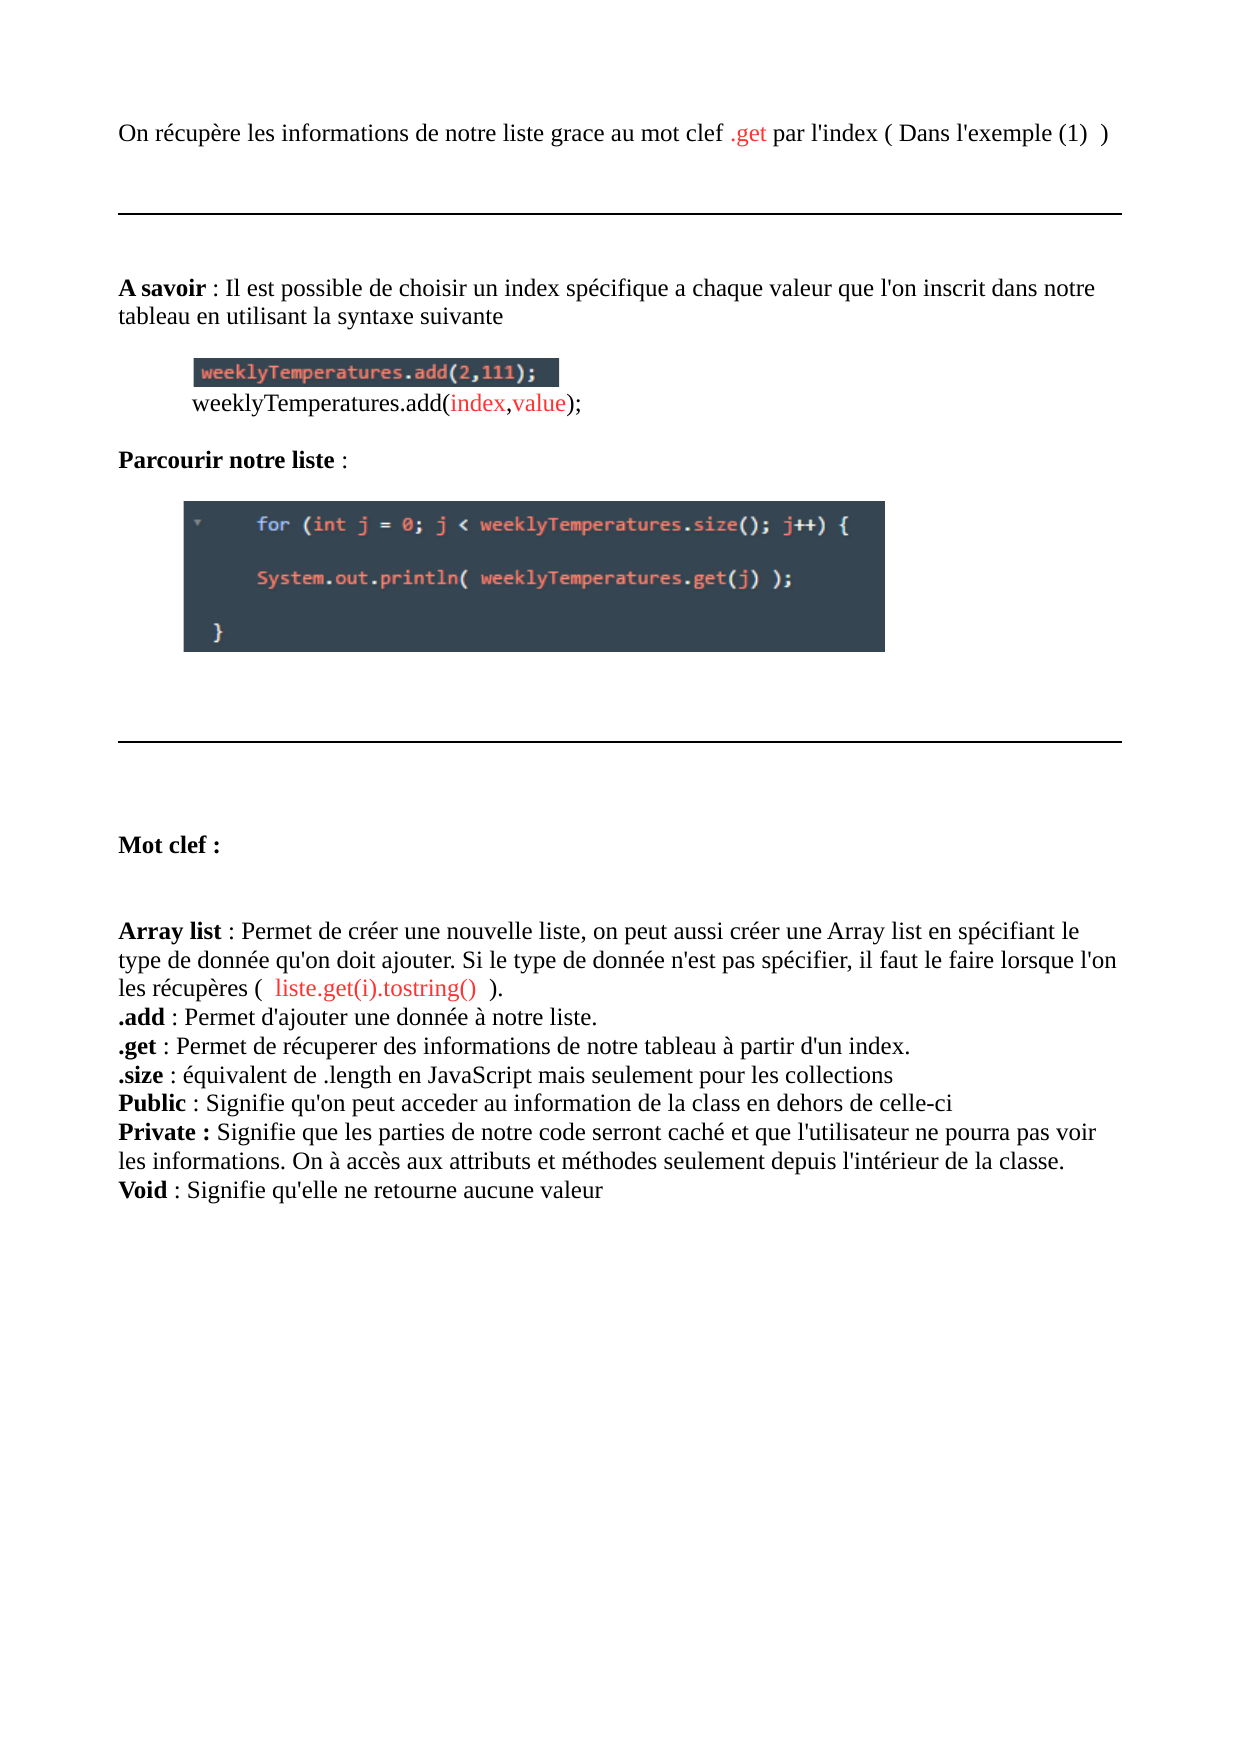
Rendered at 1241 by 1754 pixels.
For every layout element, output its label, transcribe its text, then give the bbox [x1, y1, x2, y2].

text Array list : Permet de créer une nouvelle liste, on peut aussi créer une Array list en spécifiant le type de donnée qu'on doit ajouter. Si le type de donnée n'est pas spécifier, il faut le faire lorsque l'on les récupères ( liste.get(i).tostring() ). [118, 916, 1122, 1002]
text Parcourir notre liste : [118, 445, 1122, 474]
text .add : Permet d'ajouter une donnée à notre liste. [118, 1002, 1122, 1031]
text On récupère les informations de notre liste grace au mot clef .get par l'index ( Dans l'exemple (1) ) [118, 118, 1122, 147]
text weeklyTemperatures.add(index,value); [118, 388, 1122, 416]
text Void : Signifie qu'elle ne retourne aucune valeur [118, 1175, 1122, 1203]
picture [193, 358, 560, 387]
text A savoir : Il est possible de choisir un index spécifique a chaque valeur que l'on inscrit dans notre tableau en utilisant la syntaxe suivante [118, 273, 1122, 330]
text Public : Signifie qu'on peut acceder au information de la class en dehors de celle-ci [118, 1088, 1122, 1117]
text .get : Permet de récuperer des informations de notre tableau à partir d'un index. [118, 1031, 1122, 1060]
text Private : Signifie que les parties de notre code serront caché et que l'utilisateur ne pourra pas voir les informations. On à accès aux attributs et méthodes seulement depuis l'intérieur de la classe. [118, 1117, 1122, 1175]
text .size : équivalent de .length en JavaScript mais seulement pour les collections [118, 1060, 1122, 1088]
picture [183, 501, 885, 652]
text Mot clef : [118, 830, 1122, 858]
